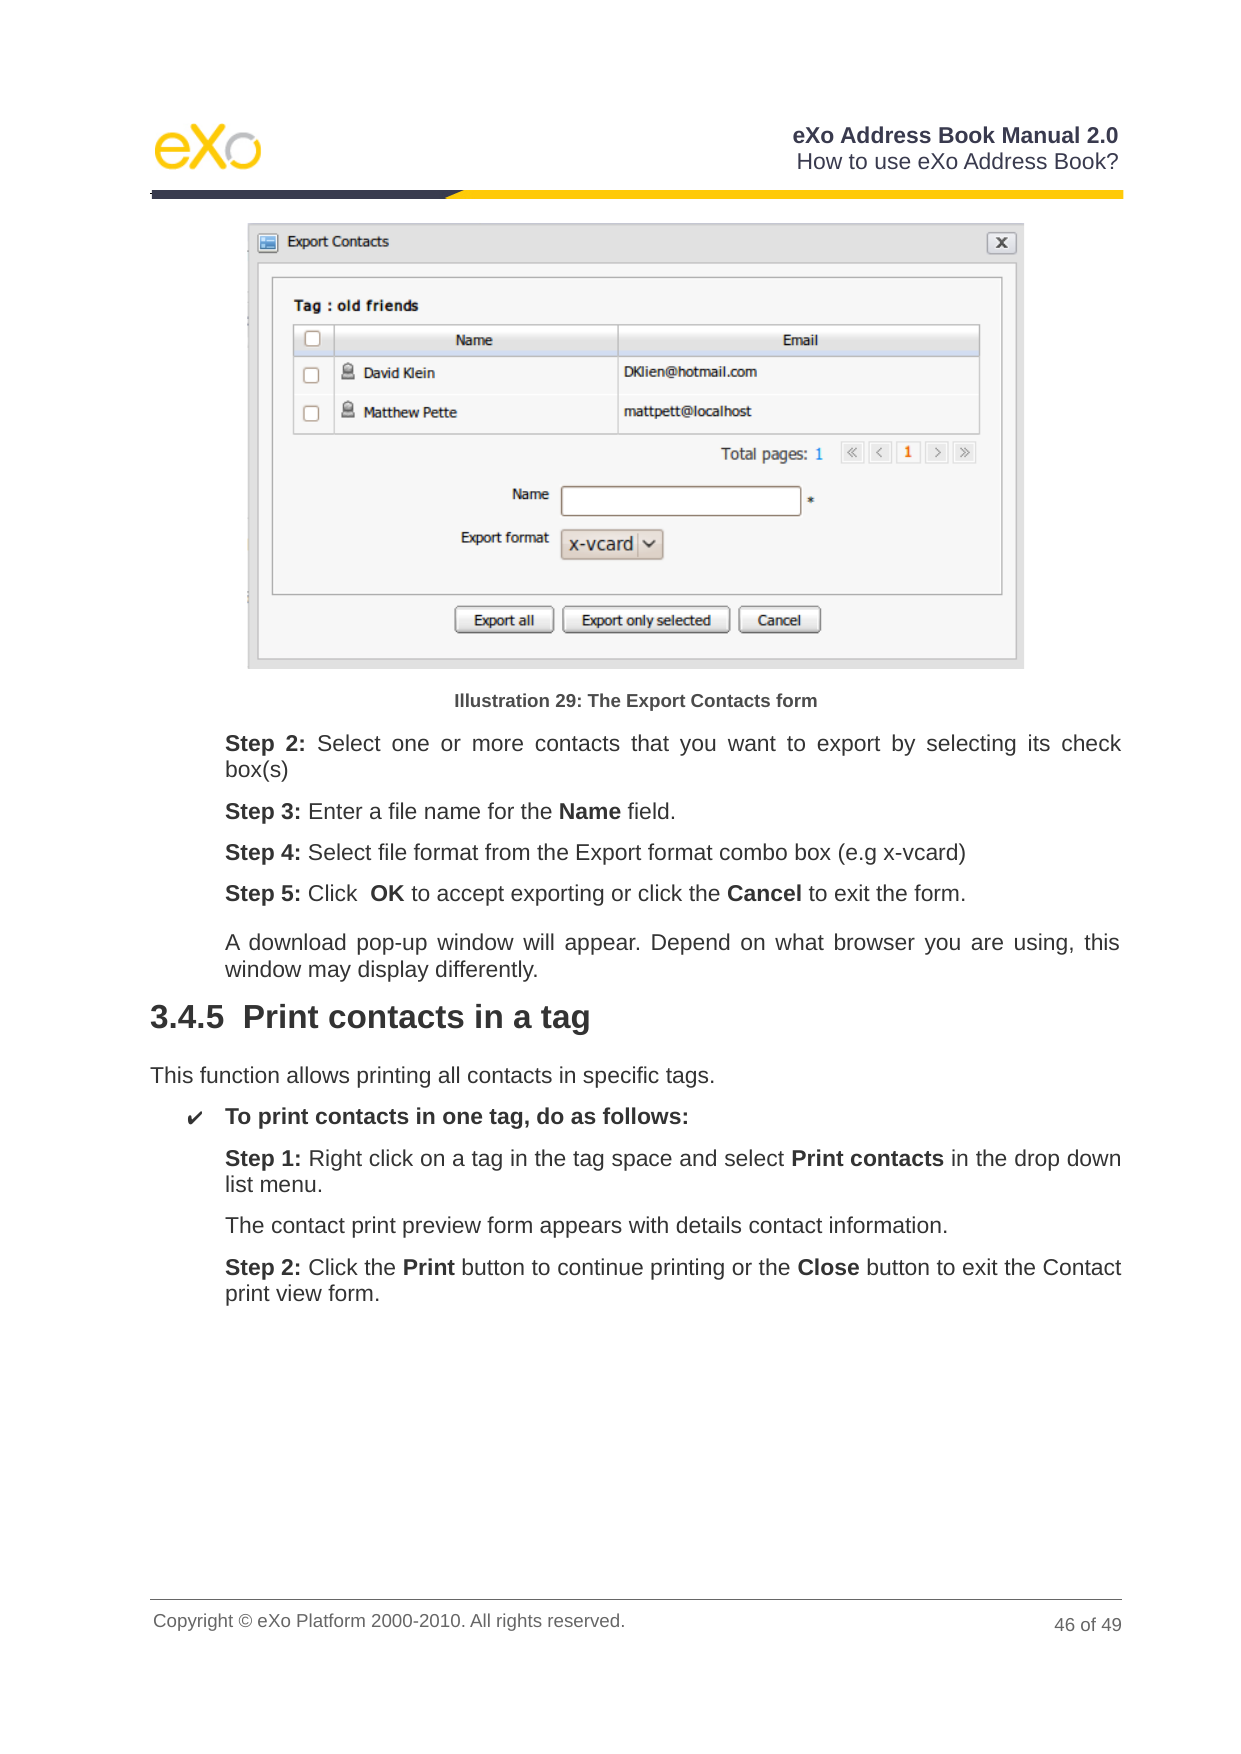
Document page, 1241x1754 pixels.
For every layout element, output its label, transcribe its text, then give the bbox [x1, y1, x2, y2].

list Step 4: Select file format from the Export format combo box (e.g x-vcard) [187, 839, 1122, 865]
list Step 3: Enter a file name for the Name field. [187, 798, 1122, 824]
list Step 2: Click the Print button to continue printing or the Close button to exit the Contact print view form. [187, 1254, 1122, 1306]
subtitle Print contacts in a tag [150, 997, 1122, 1035]
list Step 1: Right click on a tag in the tag space and select Print contacts in the drop down list menu. [187, 1145, 1122, 1197]
picture [155, 123, 262, 170]
list Step 5: Click OK to accept exporting or click the Cancel to exit the form. [187, 880, 1122, 907]
list Step 2: Select one or more contacts that you want to export by selecting its check box(s) [187, 223, 1122, 783]
list Illustration 29: The Export Contacts form [248, 669, 1024, 712]
picture [247, 223, 1025, 669]
picture [151, 190, 1124, 199]
list To print contacts in one tag, do as follows: [187, 1103, 1122, 1130]
text This function allows printing all contacts in specific tags. [150, 1062, 1122, 1088]
list The contact print preview form appears with details contact information. [187, 1212, 1122, 1239]
list A download pop-up window will appear. Depend on what browser you are using, this window may display differently. [187, 929, 1122, 982]
